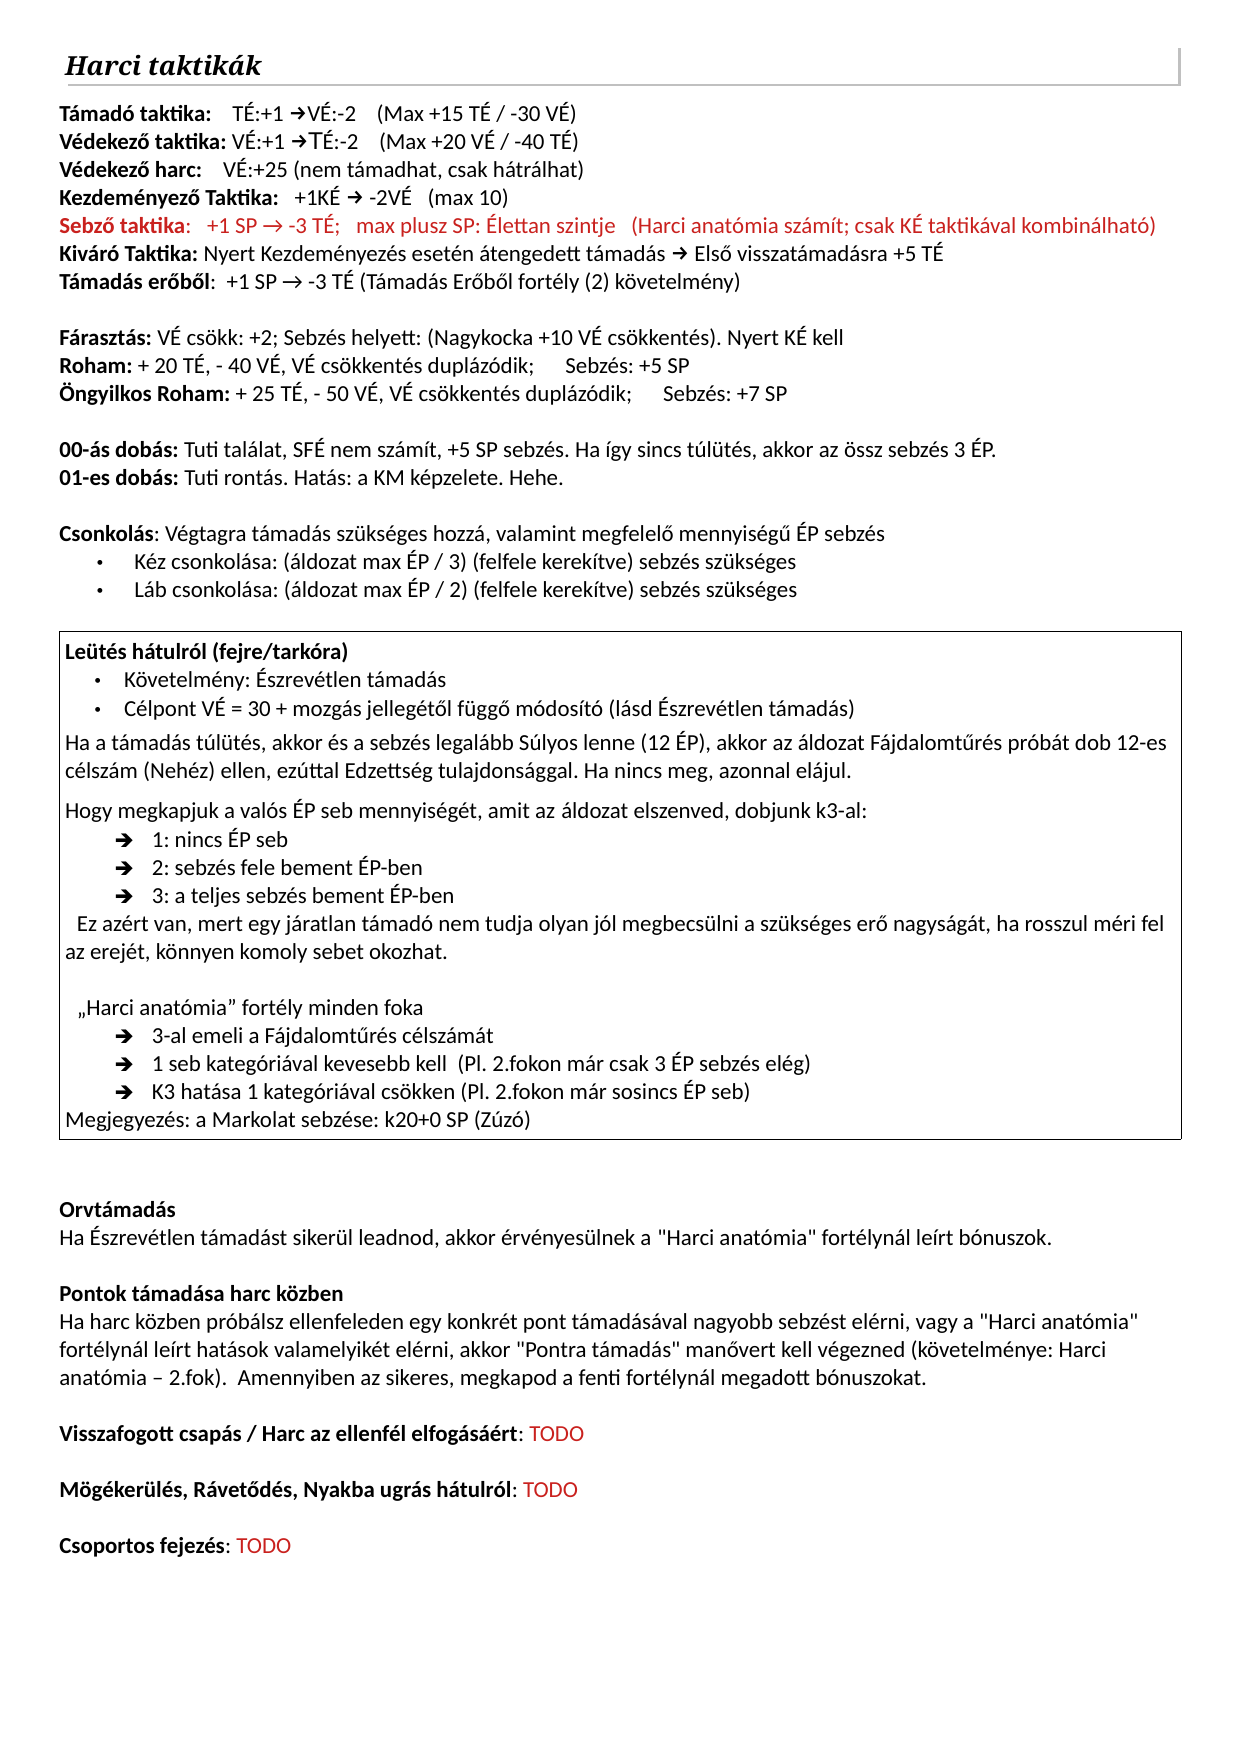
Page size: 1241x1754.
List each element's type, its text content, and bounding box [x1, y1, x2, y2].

text Roham: + 20 TÉ, - 40 VÉ, VÉ csökkentés duplázódik; Sebzés: +5 SP [59, 351, 1181, 379]
text Pontok támadása harc közben [59, 1279, 1181, 1307]
text 01-es dobás: Tuti rontás. Hatás: a KM képzelete. Hehe. [59, 463, 1181, 491]
text Kiváró Taktika: Nyert Kezdeményezés esetén átengedett támadás → Első visszatámadásra +5 TÉ [59, 239, 1181, 267]
list Láb csonkolása: (áldozat max ÉP / 2) (felfele kerekítve) sebzés szükséges [97, 575, 1181, 603]
text Fárasztás: VÉ csökk: +2; Sebzés helyett: (Nagykocka +10 VÉ csökkentés). Nyert KÉ kell [59, 323, 1181, 351]
text Támadás erőből: +1 SP → -3 TÉ (Támadás Erőből fortély (2) követelmény) [59, 267, 1181, 295]
text Támadó taktika: TÉ:+1 →VÉ:-2 (Max +15 TÉ / -30 VÉ) [59, 99, 1181, 127]
subtitle Harci taktikák [65, 48, 1178, 83]
text Öngyilkos Roham: + 25 TÉ, - 50 VÉ, VÉ csökkentés duplázódik; Sebzés: +7 SP [59, 379, 1181, 407]
text 00-ás dobás: Tuti találat, SFÉ nem számít, +5 SP sebzés. Ha így sincs túlütés, akkor az össz sebzés 3 ÉP. [59, 435, 1181, 463]
text Mögékerülés, Rávetődés, Nyakba ugrás hátulról: TODO [59, 1475, 1181, 1503]
list Kéz csonkolása: (áldozat max ÉP / 3) (felfele kerekítve) sebzés szükséges [97, 547, 1181, 575]
text Visszafogott csapás / Harc az ellenfél elfogásáért: TODO [59, 1419, 1181, 1447]
text Ha harc közben próbálsz ellenfeleden egy konkrét pont támadásával nagyobb sebzést elérni, vagy a "Harci anatómia" fortélynál leírt hatások valamelyikét elérni, akkor "Pontra támadás" manővert kell végezned (követelménye: Harci anatómia – 2.fok). Amennyiben az sikeres, megkapod a fenti fortélynál megadott bónuszokat. [59, 1307, 1181, 1391]
text Védekező harc: VÉ:+25 (nem támadhat, csak hátrálhat) [59, 155, 1181, 183]
text Ha Észrevétlen támadást sikerül leadnod, akkor érvényesülnek a "Harci anatómia" fortélynál leírt bónuszok. [59, 1223, 1181, 1251]
text Kezdeményező Taktika: +1KÉ → -2VÉ (max 10) [59, 183, 1181, 211]
table_header Leütés hátulról (fejre/tarkóra) Követelmény: Észrevétlen támadás Célpont VÉ = 30 + mozgás jellegétől függő módosító (lásd Észrevétlen támadás) Ha a támadás túlütés, akkor és a sebzés legalább Súlyos lenne (12 ÉP), akkor az áldozat Fájdalomtűrés próbát dob 12-es célszám (Nehéz) ellen, ezúttal Edzettség tulajdonsággal. Ha nincs meg, azonnal elájul. Hogy megkapjuk a valós ÉP seb mennyiségét, amit az áldozat elszenved, dobjunk k3-al: 1: nincs ÉP seb 2: sebzés fele bement ÉP-ben 3: a teljes sebzés bement ÉP-ben Ez azért van, mert egy járatlan támadó nem tudja olyan jól megbecsülni a szükséges erő nagyságát, ha rosszul méri fel az erejét, könnyen komoly sebet okozhat. „Harci anatómia” fortély minden foka 3-al emeli a Fájdalomtűrés célszámát 1 seb kategóriával kevesebb kell (Pl. 2.fokon már csak 3 ÉP sebzés elég) K3 hatása 1 kategóriával csökken (Pl. 2.fokon már sosincs ÉP seb) Megjegyezés: a Markolat sebzése: k20+0 SP (Zúzó) [60, 632, 1181, 1139]
text Sebző taktika: +1 SP → -3 TÉ; max plusz SP: Élettan szintje (Harci anatómia számít; csak KÉ taktikával kombinálható) [59, 211, 1181, 239]
text Csonkolás: Végtagra támadás szükséges hozzá, valamint megfelelő mennyiségű ÉP sebzés [59, 519, 1181, 547]
text Csoportos fejezés: TODO [59, 1531, 1181, 1559]
text Orvtámadás [59, 1195, 1181, 1223]
text Védekező taktika: VÉ:+1 →TÉ:-2 (Max +20 VÉ / -40 TÉ) [59, 127, 1181, 155]
